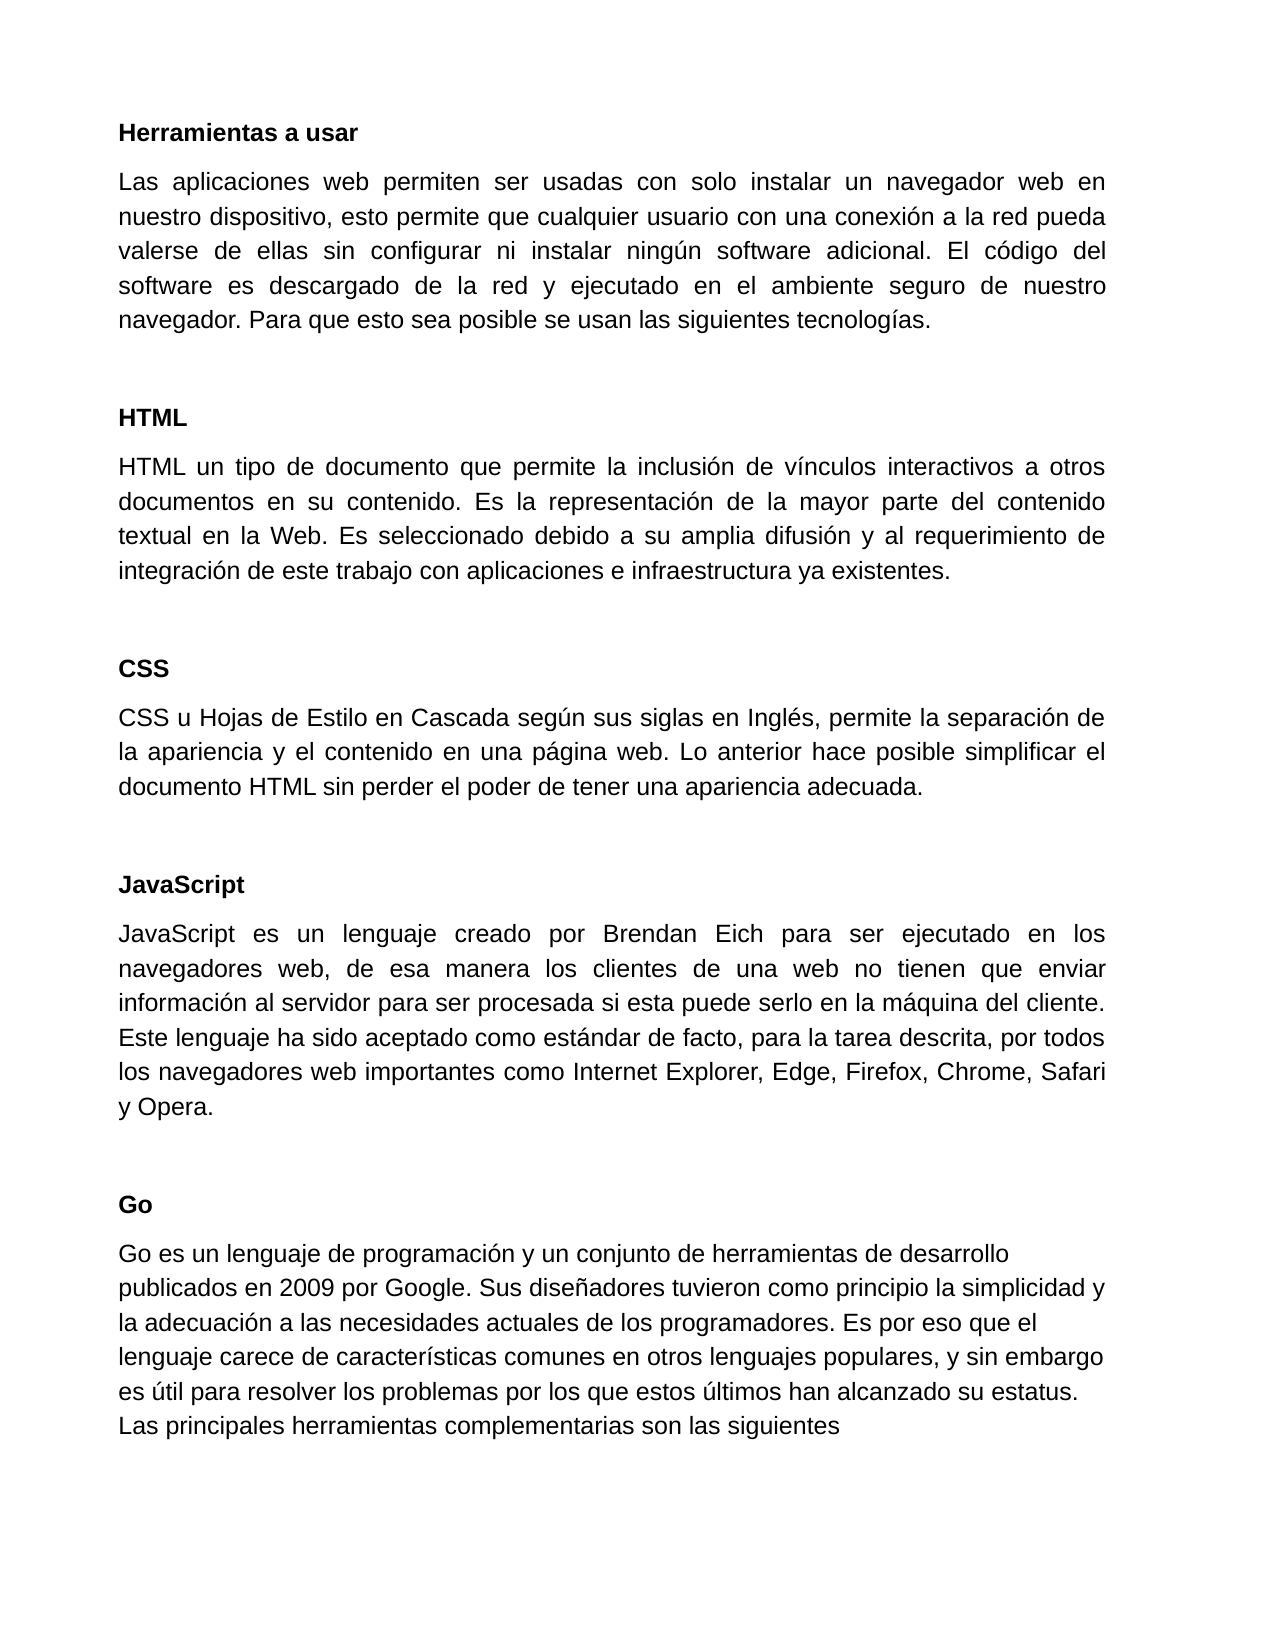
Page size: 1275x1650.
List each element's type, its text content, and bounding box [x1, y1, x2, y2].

text JavaScript [118, 870, 1108, 899]
text Go es un lenguaje de programación y un conjunto de herramientas de desarrollo publicados en 2009 por Google. Sus diseñadores tuvieron como principio la simplicidad y la adecuación a las necesidades actuales de los programadores. Es por eso que el lenguaje carece de características comunes en otros lenguajes populares, y sin embargo es útil para resolver los problemas por los que estos últimos han alcanzado su estatus. Las principales herramientas complementarias son las siguientes [118, 1239, 1108, 1440]
text Las aplicaciones web permiten ser usadas con solo instalar un navegador web en nuestro dispositivo, esto permite que cualquier usuario con una conexión a la red pueda valerse de ellas sin configurar ni instalar ningún software adicional. El código del software es descargado de la red y ejecutado en el ambiente seguro de nuestro navegador. Para que esto sea posible se usan las siguientes tecnologías. [118, 167, 1108, 334]
text CSS [118, 654, 1108, 683]
text Herramientas a usar [118, 118, 1108, 147]
text HTML un tipo de documento que permite la inclusión de vínculos interactivos a otros documentos en su contenido. Es la representación de la mayor parte del contenido textual en la Web. Es seleccionado debido a su amplia difusión y al requerimiento de integración de este trabajo con aplicaciones e infraestructura ya existentes. [118, 452, 1108, 584]
text HTML [118, 403, 1108, 432]
text Go [118, 1189, 1108, 1218]
text JavaScript es un lenguaje creado por Brendan Eich para ser ejecutado en los navegadores web, de esa manera los clientes de una web no tienen que enviar información al servidor para ser procesada si esta puede serlo en la máquina del cliente. Este lenguaje ha sido aceptado como estándar de facto, para la tarea descrita, por todos los navegadores web importantes como Internet Explorer, Edge, Firefox, Chrome, Safari y Opera. [118, 919, 1108, 1120]
text CSS u Hojas de Estilo en Cascada según sus siglas en Inglés, permite la separación de la apariencia y el contenido en una página web. Lo anterior hace posible simplificar el documento HTML sin perder el poder de tener una apariencia adecuada. [118, 703, 1108, 801]
